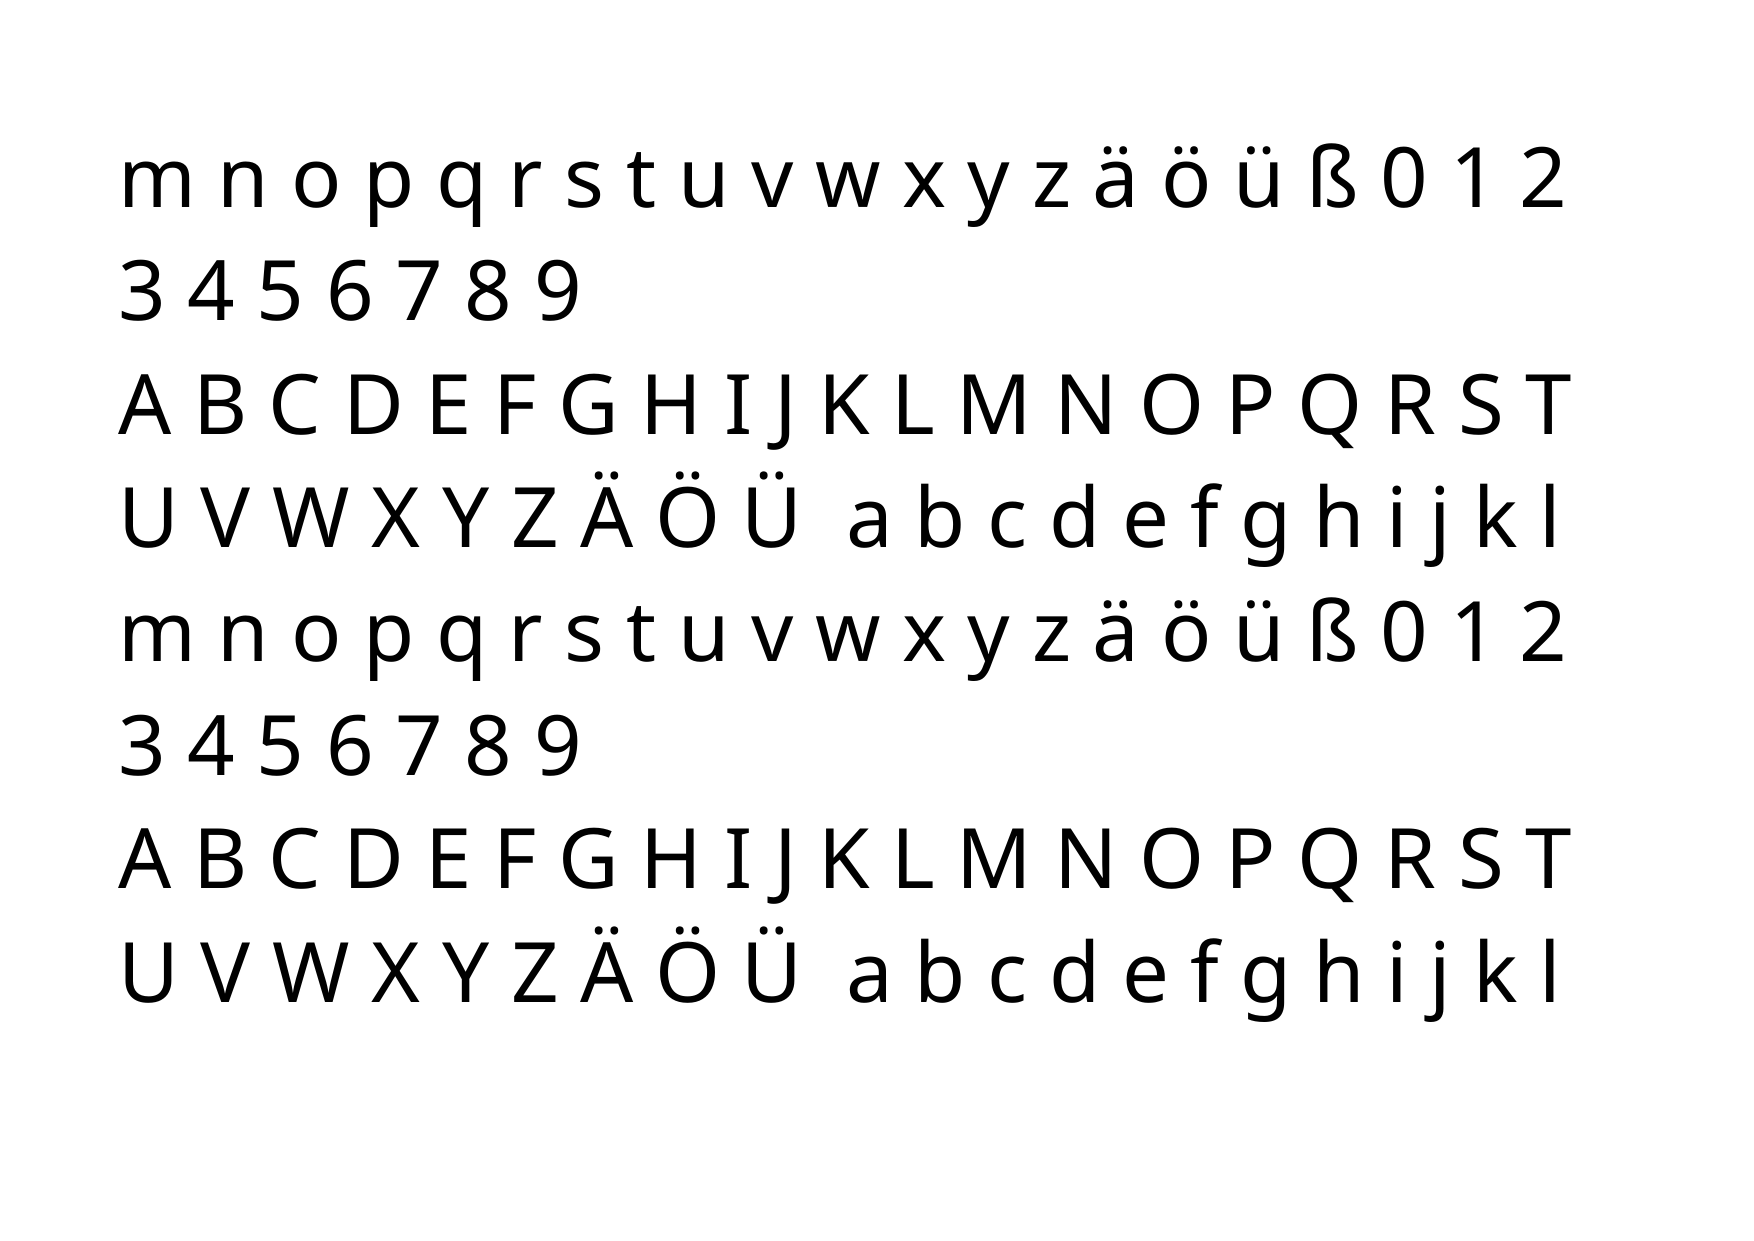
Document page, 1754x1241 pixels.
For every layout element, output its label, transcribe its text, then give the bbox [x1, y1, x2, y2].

text A B C D E F G H I J K L M N O P Q R S T U V W X Y Z Ä Ö Ü a b c d e f g h i j k l m n o p q r s t u v w x y z ä ö ü ß 0 1 2 3 4 5 6 7 8 9 [118, 345, 1635, 799]
text A B C D E F G H I J K L M N O P Q R S T U V W X Y Z Ä Ö Ü a b c d e f g h i j k l [118, 799, 1635, 1026]
text m n o p q r s t u v w x y z ä ö ü ß 0 1 2 3 4 5 6 7 8 9 [118, 118, 1635, 345]
